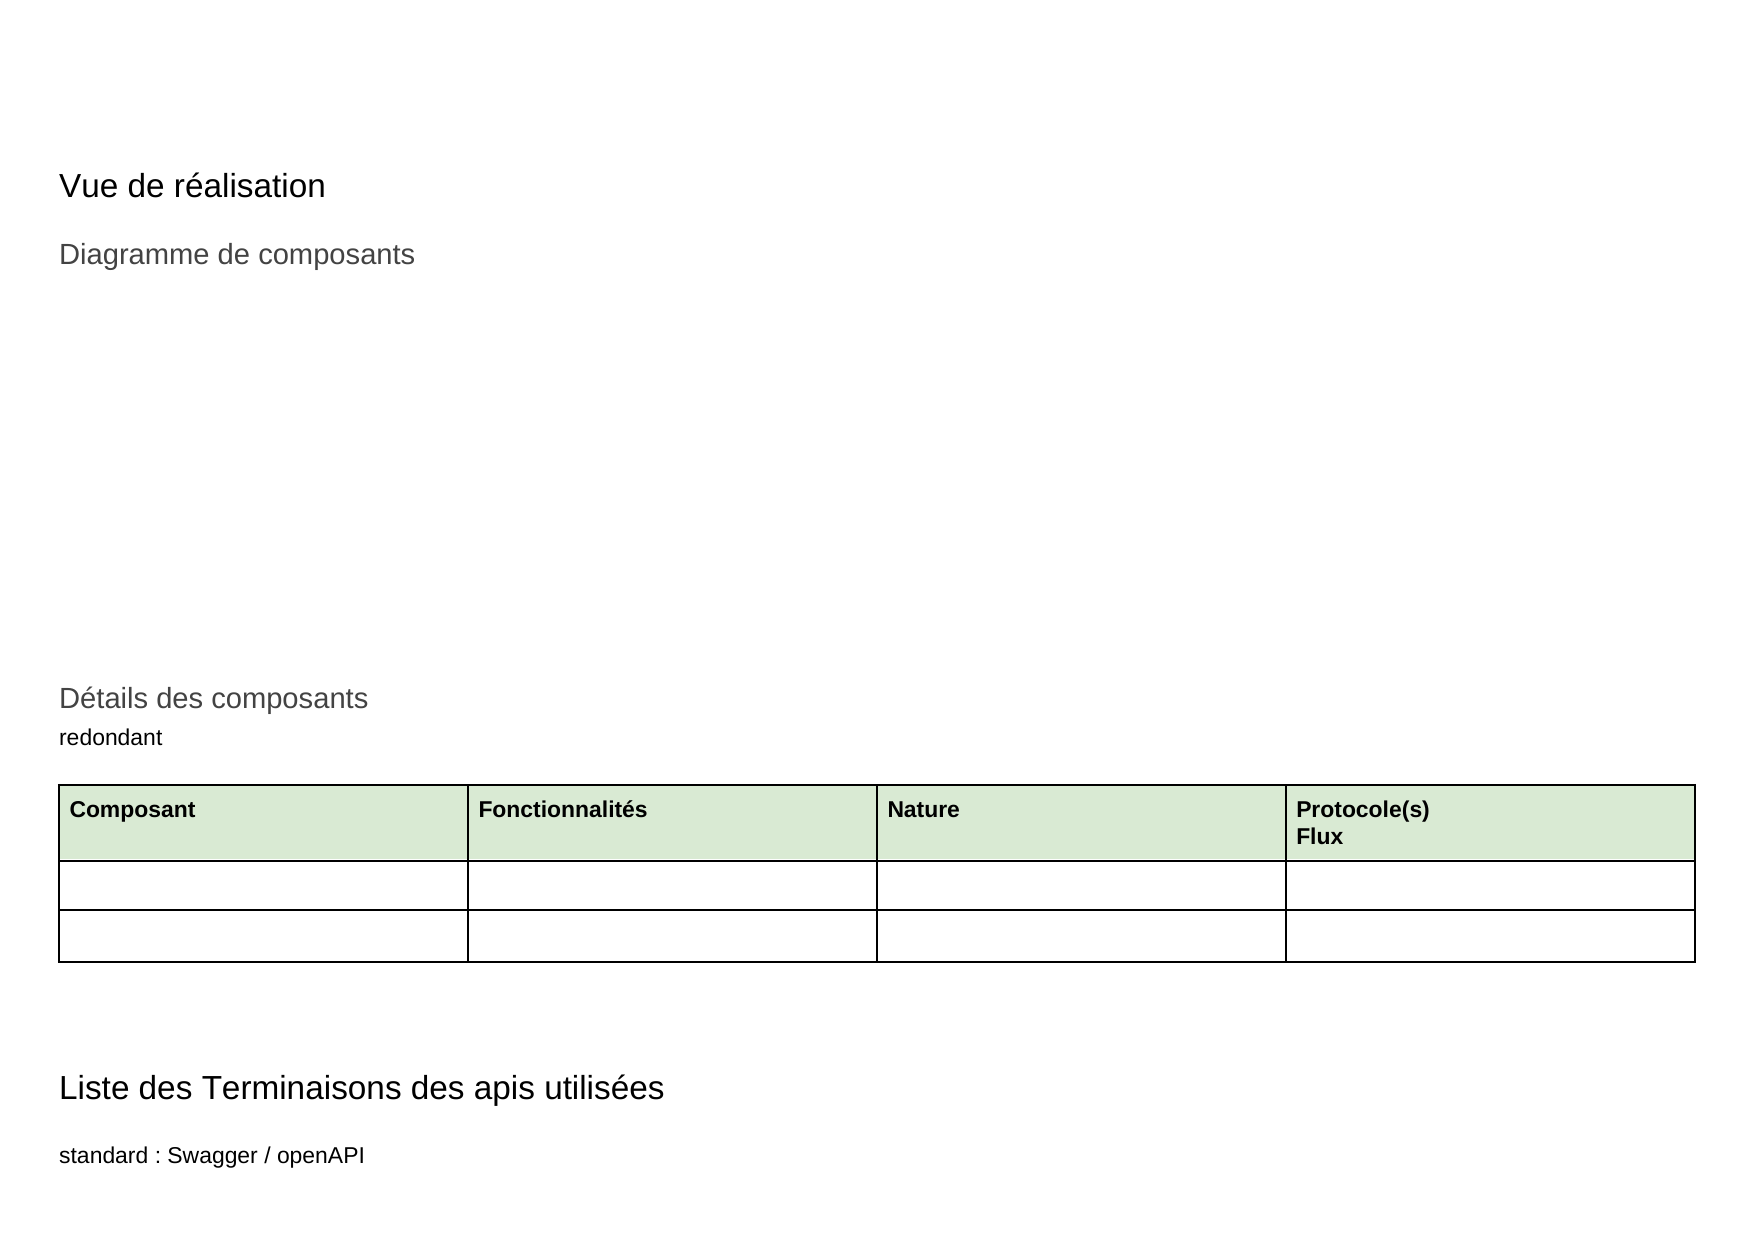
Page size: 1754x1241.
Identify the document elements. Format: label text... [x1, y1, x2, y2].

table_header Fonctionnalités [469, 786, 876, 859]
table_header Nature [878, 786, 1285, 859]
table_header Protocole(s) Flux [1287, 786, 1694, 859]
table_cell [878, 862, 1285, 909]
subtitle Détails des composants [59, 682, 1695, 715]
table_cell [878, 911, 1285, 961]
table_cell [60, 911, 467, 961]
table_cell [60, 862, 467, 909]
table_cell [469, 911, 876, 961]
text Liste des Terminaisons des apis utilisées [59, 1068, 1695, 1107]
text redondant [59, 723, 1695, 750]
subtitle Diagramme de composants [59, 237, 1695, 271]
table_cell [1287, 911, 1694, 961]
text standard : Swagger / openAPI [59, 1142, 1695, 1169]
table_cell [469, 862, 876, 909]
table_cell [1287, 862, 1694, 909]
subtitle Vue de réalisation [59, 166, 1695, 204]
table_header Composant [60, 786, 467, 859]
